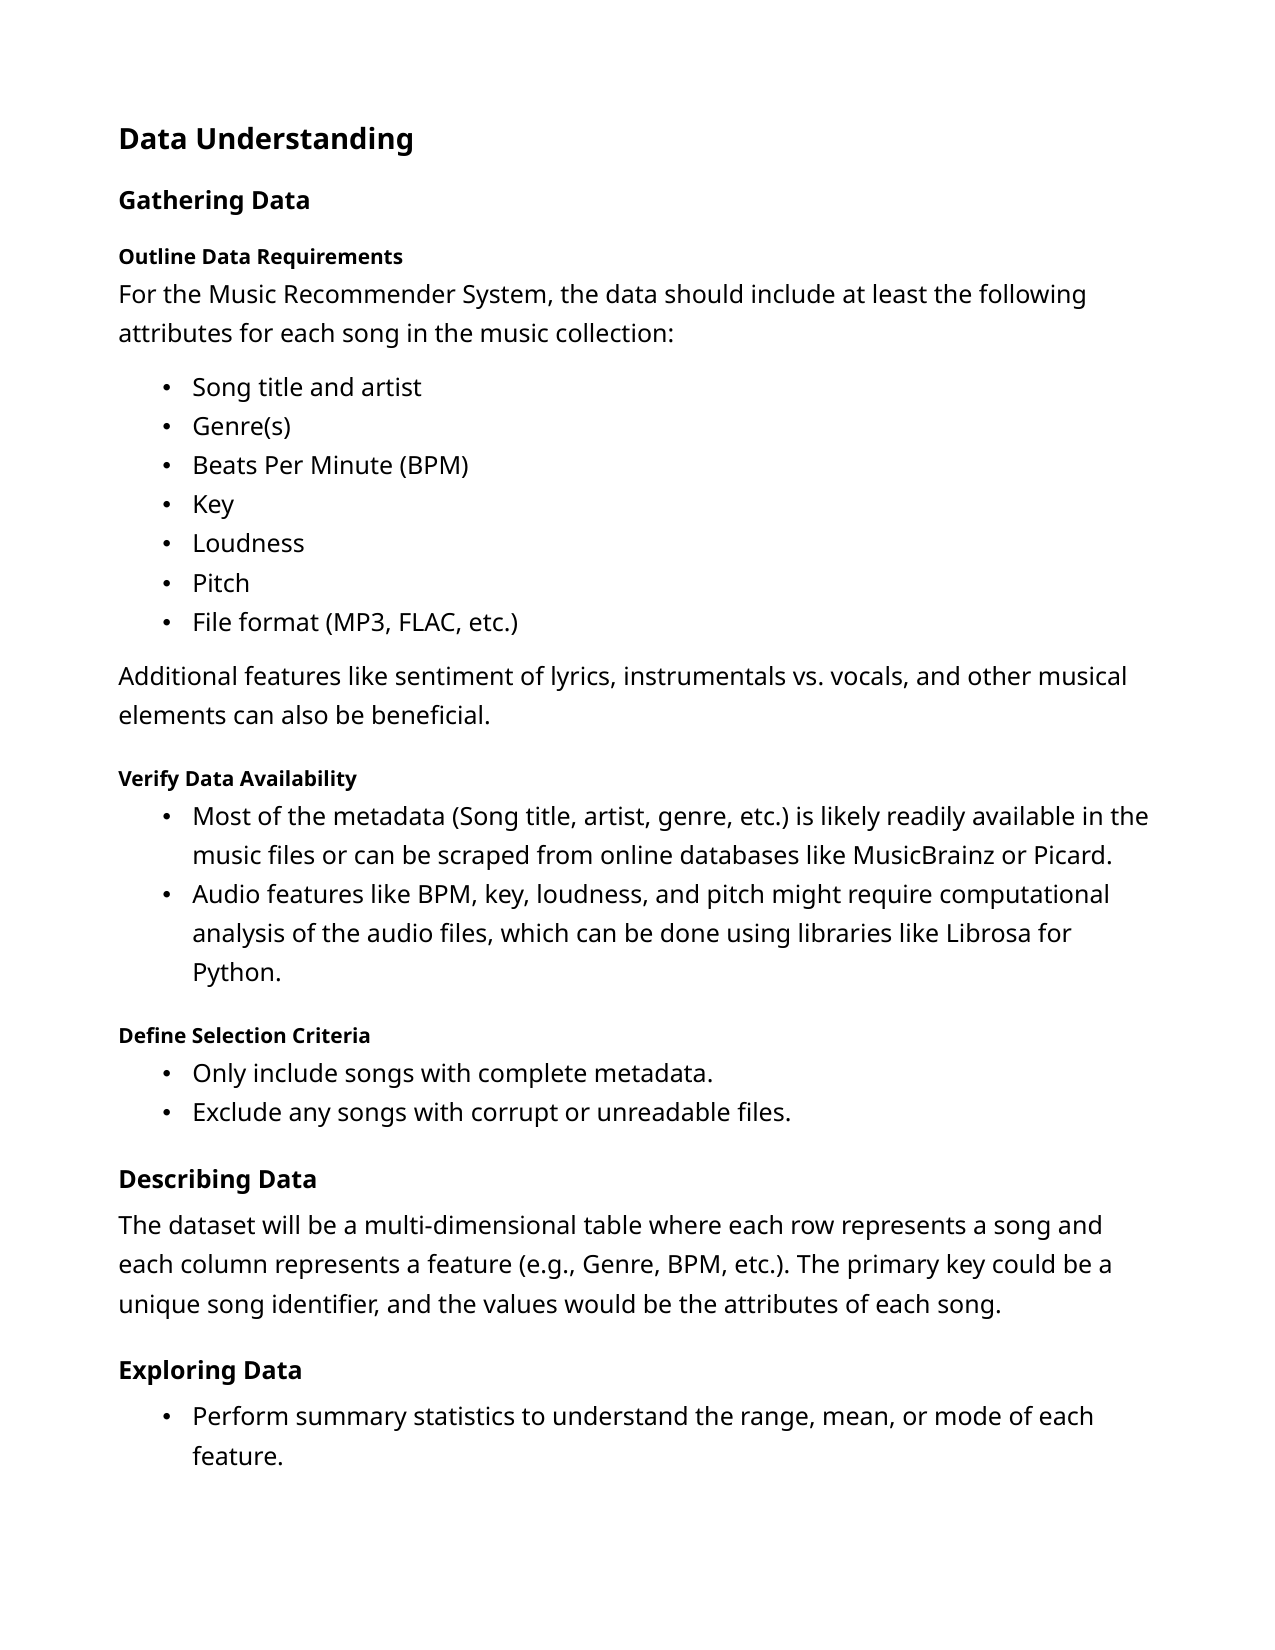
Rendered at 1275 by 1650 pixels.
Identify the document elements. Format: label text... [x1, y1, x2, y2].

text For the Music Recommender System, the data should include at least the following attributes for each song in the music collection: [118, 277, 1157, 350]
subtitle Outline Data Requirements [118, 242, 1157, 270]
text The dataset will be a multi-dimensional table where each row represents a song and each column represents a feature (e.g., Genre, BPM, etc.). The primary key could be a unique song identifier, and the values would be the attributes of each song. [118, 1208, 1157, 1320]
list Loudness [162, 526, 1157, 560]
subtitle Define Selection Criteria [118, 1021, 1157, 1050]
list Key [162, 487, 1157, 521]
subtitle Verify Data Availability [118, 764, 1157, 792]
subtitle Exploring Data [118, 1352, 1157, 1387]
subtitle Describing Data [118, 1161, 1157, 1195]
list Beats Per Minute (BPM) [162, 448, 1157, 482]
list Genre(s) [162, 409, 1157, 443]
subtitle Data Understanding [118, 118, 1157, 158]
list Exclude any songs with corrupt or unreadable files. [162, 1095, 1157, 1129]
list Pitch [162, 565, 1157, 599]
list Audio features like BPM, key, loudness, and pitch might require computational analysis of the audio files, which can be done using libraries like Librosa for Python. [162, 877, 1157, 989]
list Most of the metadata (Song title, artist, genre, etc.) is likely readily available in the music files or can be scraped from online databases like MusicBrainz or Picard. [162, 798, 1157, 872]
list File format (MP3, FLAC, etc.) [162, 604, 1157, 638]
list Song title and artist [162, 369, 1157, 403]
list Only include songs with complete metadata. [162, 1056, 1157, 1090]
text Additional features like sentiment of lyrics, instrumentals vs. vocals, and other musical elements can also be beneficial. [118, 658, 1157, 731]
list Perform summary statistics to understand the range, mean, or mode of each feature. [162, 1399, 1157, 1472]
subtitle Gathering Data [118, 183, 1157, 217]
